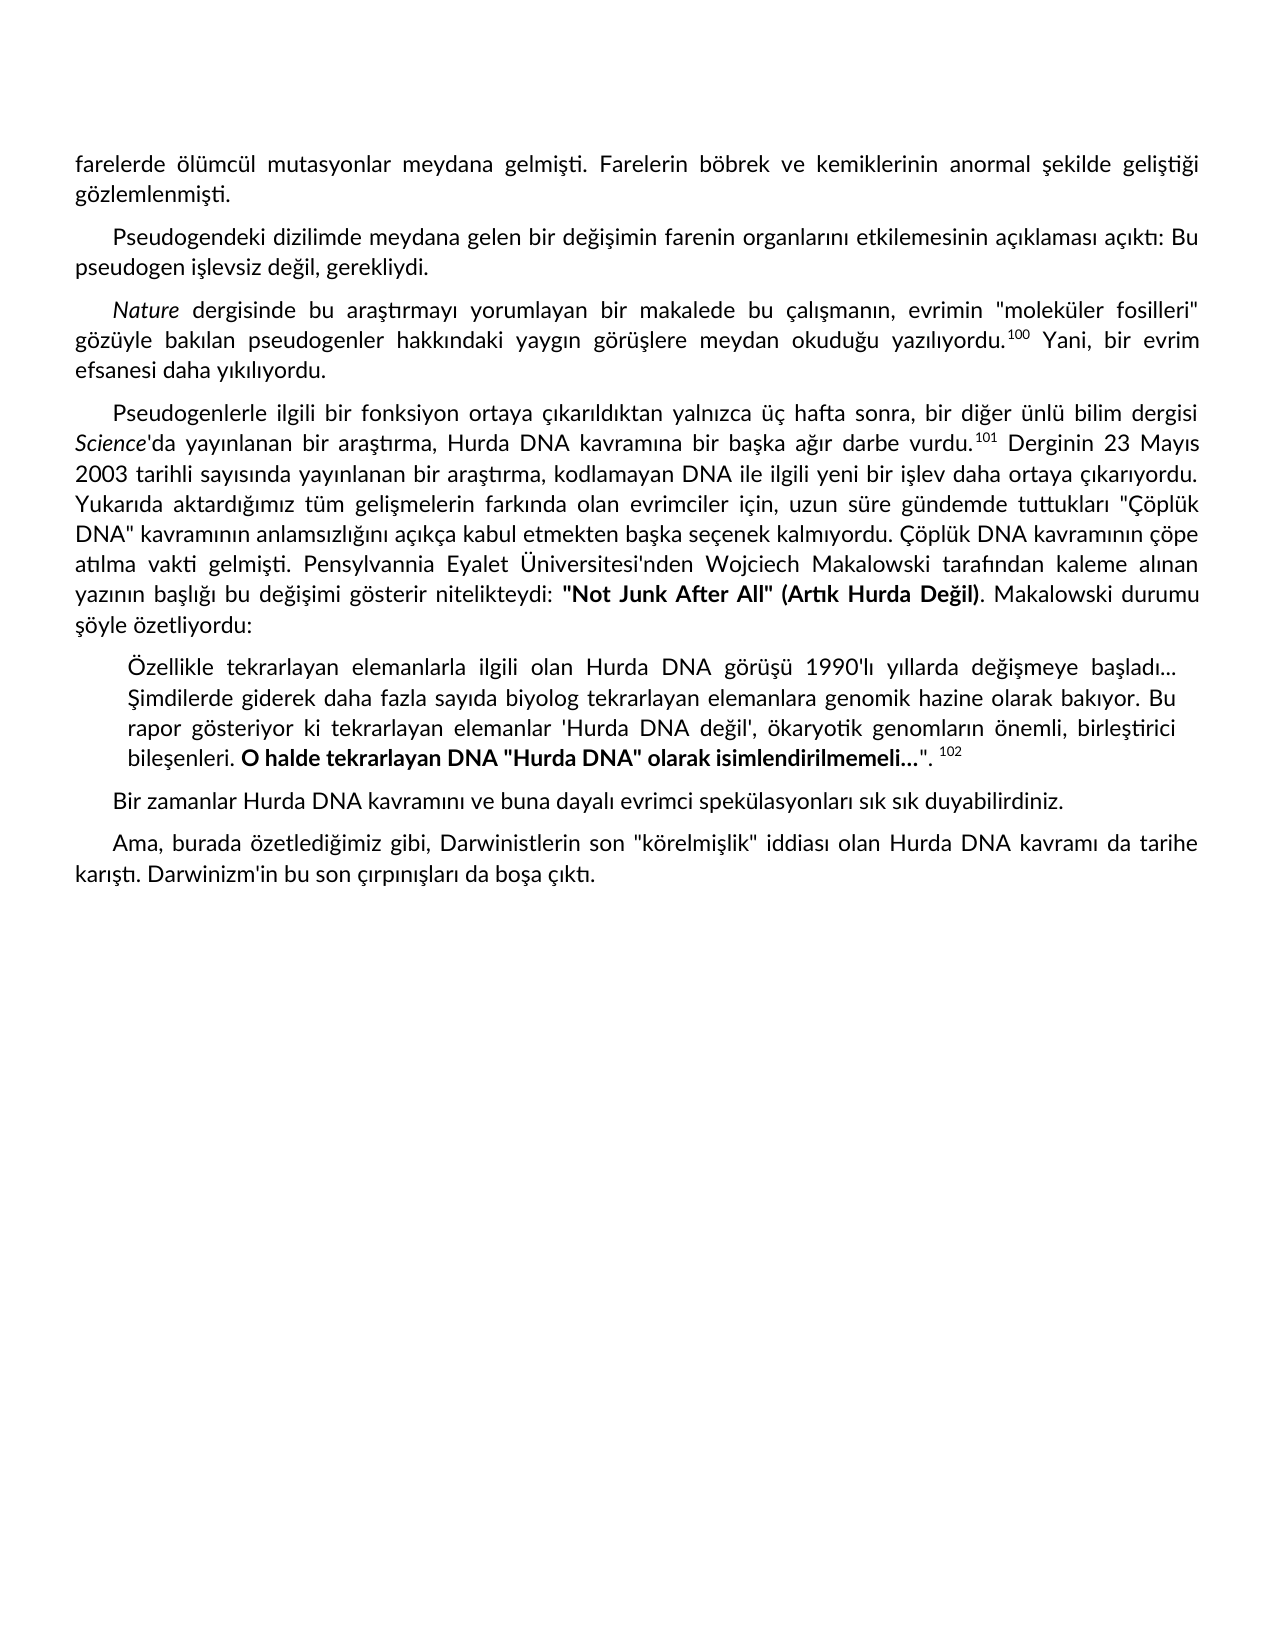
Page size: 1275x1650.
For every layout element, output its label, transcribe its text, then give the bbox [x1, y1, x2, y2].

text Bir zamanlar Hurda DNA kavramını ve buna dayalı evrimci spekülasyonları sık sık duyabilirdiniz. [75, 786, 1200, 814]
text Ama, burada özetlediğimiz gibi, Darwinistlerin son "körelmişlik" iddiası olan Hurda DNA kavramı da tarihe karıştı. Darwinizm'in bu son çırpınışları da boşa çıktı. [75, 829, 1200, 887]
text farelerde ölümcül mutasyonlar meydana gelmişti. Farelerin böbrek ve kemiklerinin anormal şekilde geliştiği gözlemlenmişti. [75, 150, 1200, 208]
text Özellikle tekrarlayan elemanlarla ilgili olan Hurda DNA görüşü 1990'lı yıllarda değişmeye başladı... Şimdilerde giderek daha fazla sayıda biyolog tekrarlayan elemanlara genomik hazine olarak bakıyor. Bu rapor gösteriyor ki tekrarlayan elemanlar 'Hurda DNA değil', ökaryotik genomların önemli, birleştirici bileşenleri. O halde tekrarlayan DNA "Hurda DNA" olarak isimlendirilmemeli…". 102 [127, 653, 1177, 771]
text Nature dergisinde bu araştırmayı yorumlayan bir makalede bu çalışmanın, evrimin "moleküler fosilleri" gözüyle bakılan pseudogenler hakkındaki yaygın görüşlere meydan okuduğu yazılıyordu.100 Yani, bir evrim efsanesi daha yıkılıyordu. [75, 296, 1200, 384]
text Pseudogenlerle ilgili bir fonksiyon ortaya çıkarıldıktan yalnızca üç hafta sonra, bir diğer ünlü bilim dergisi Science'da yayınlanan bir araştırma, Hurda DNA kavramına bir başka ağır darbe vurdu.101 Derginin 23 Mayıs 2003 tarihli sayısında yayınlanan bir araştırma, kodlamayan DNA ile ilgili yeni bir işlev daha ortaya çıkarıyordu. Yukarıda aktardığımız tüm gelişmelerin farkında olan evrimciler için, uzun süre gündemde tuttukları "Çöplük DNA" kavramının anlamsızlığını açıkça kabul etmekten başka seçenek kalmıyordu. Çöplük DNA kavramının çöpe atılma vakti gelmişti. Pensylvannia Eyalet Üniversitesi'nden Wojciech Makalowski tarafından kaleme alınan yazının başlığı bu değişimi gösterir nitelikteydi: "Not Junk After All" (Artık Hurda Değil). Makalowski durumu şöyle özetliyordu: [75, 399, 1200, 638]
text Pseudogendeki dizilimde meydana gelen bir değişimin farenin organlarını etkilemesinin açıklaması açıktı: Bu pseudogen işlevsiz değil, gerekliydi. [75, 223, 1200, 281]
